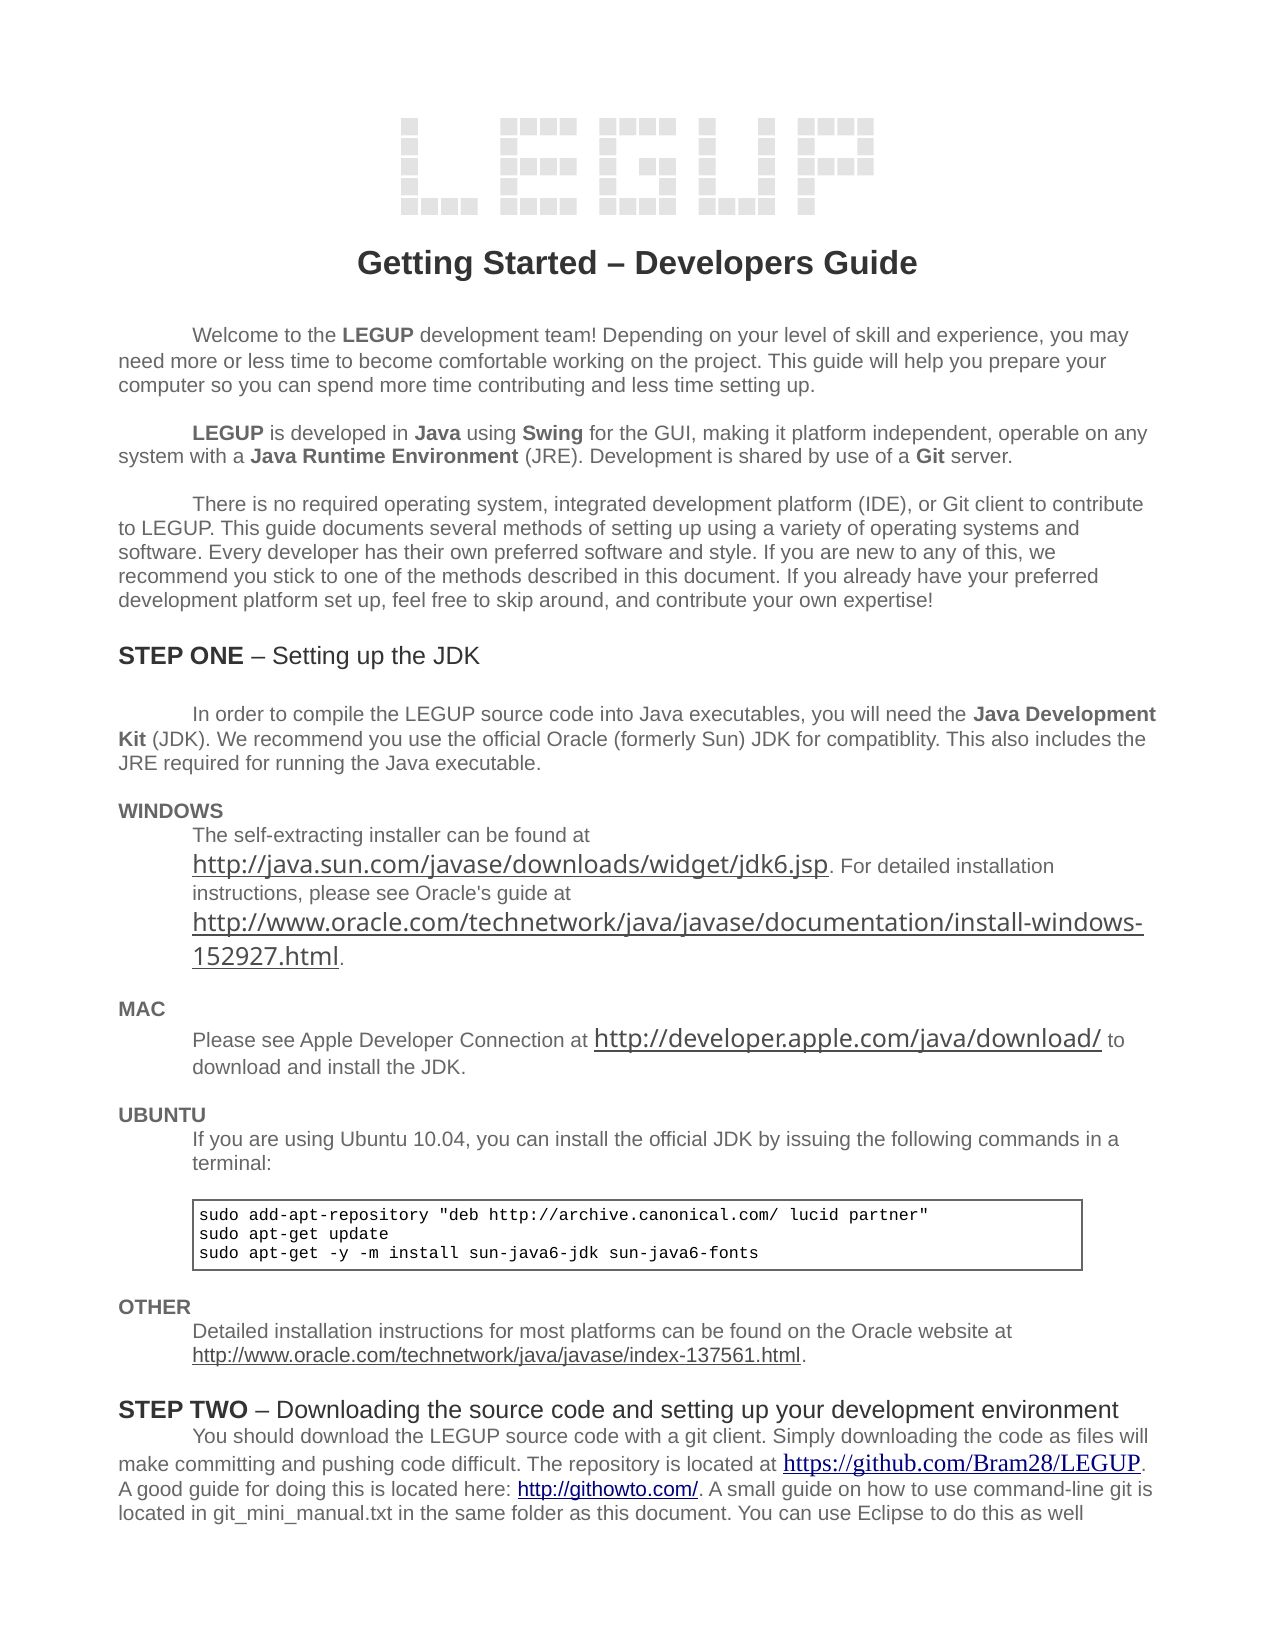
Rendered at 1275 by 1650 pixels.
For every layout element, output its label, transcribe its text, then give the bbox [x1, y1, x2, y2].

text Welcome to the LEGUP development team! Depending on your level of skill and experience, you may need more or less time to become comfortable working on the project. This guide will help you prepare your computer so you can spend more time contributing and less time setting up. [118, 315, 1157, 396]
text You should download the LEGUP source code with a git client. Simply downloading the code as files will make committing and pushing code difficult. The repository is located at https://github.com/Bram28/LEGUP. A good guide for doing this is located here: http://githowto.com/. A small guide on how to use command-line git is located in git_mini_manual.txt in the same folder as this document. You can use Eclipse to do this as well [118, 1424, 1157, 1525]
text If you are using Ubuntu 10.04, you can install the official JDK by issuing the following commands in a terminal: [192, 1127, 1157, 1175]
text There is no required operating system, integrated development platform (IDE), or Git client to contribute to LEGUP. This guide documents several methods of setting up using a variety of operating systems and software. Every developer has their own preferred software and style. If you are new to any of this, we recommend you stick to one of the methods described in this document. If you already have your preferred development platform set up, feel free to skip around, and contribute your own expertise! [118, 492, 1157, 612]
text Please see Apple Developer Connection at http://developer.apple.com/java/download/ to download and install the JDK. [192, 1021, 1157, 1079]
text WINDOWS [118, 799, 1157, 823]
text Getting Started – Developers Guide [118, 243, 1157, 281]
text MAC [118, 997, 1157, 1021]
table_header sudo add-apt-repository "deb http://archive.canonical.com/ lucid partner" sudo apt-get update sudo apt-get -y -m install sun-java6-jdk sun-java6-fonts [194, 1201, 1081, 1269]
text STEP ONE – Setting up the JDK [118, 641, 1157, 669]
text STEP TWO – Downloading the source code and setting up your development environment [118, 1395, 1157, 1424]
text LEGUP is developed in Java using Swing for the GUI, making it platform independent, operable on any system with a Java Runtime Environment (JRE). Development is shared by use of a Git server. [118, 420, 1157, 468]
text The self-extracting installer can be found at http://java.sun.com/javase/downloads/widget/jdk6.jsp. For detailed installation instructions, please see Oracle's guide at http://www.oracle.com/technetwork/java/javase/documentation/install-windows-152927.html. [192, 823, 1157, 973]
text In order to compile the LEGUP source code into Java executables, you will need the Java Development Kit (JDK). We recommend you use the official Oracle (formerly Sun) JDK for compatiblity. This also includes the JRE required for running the Java executable. [118, 698, 1157, 775]
text UBUNTU [118, 1103, 1157, 1127]
text Detailed installation instructions for most platforms can be found on the Oracle website at http://www.oracle.com/technetwork/java/javase/index-137561.html. [192, 1319, 1157, 1367]
text OTHER [118, 1295, 1157, 1319]
